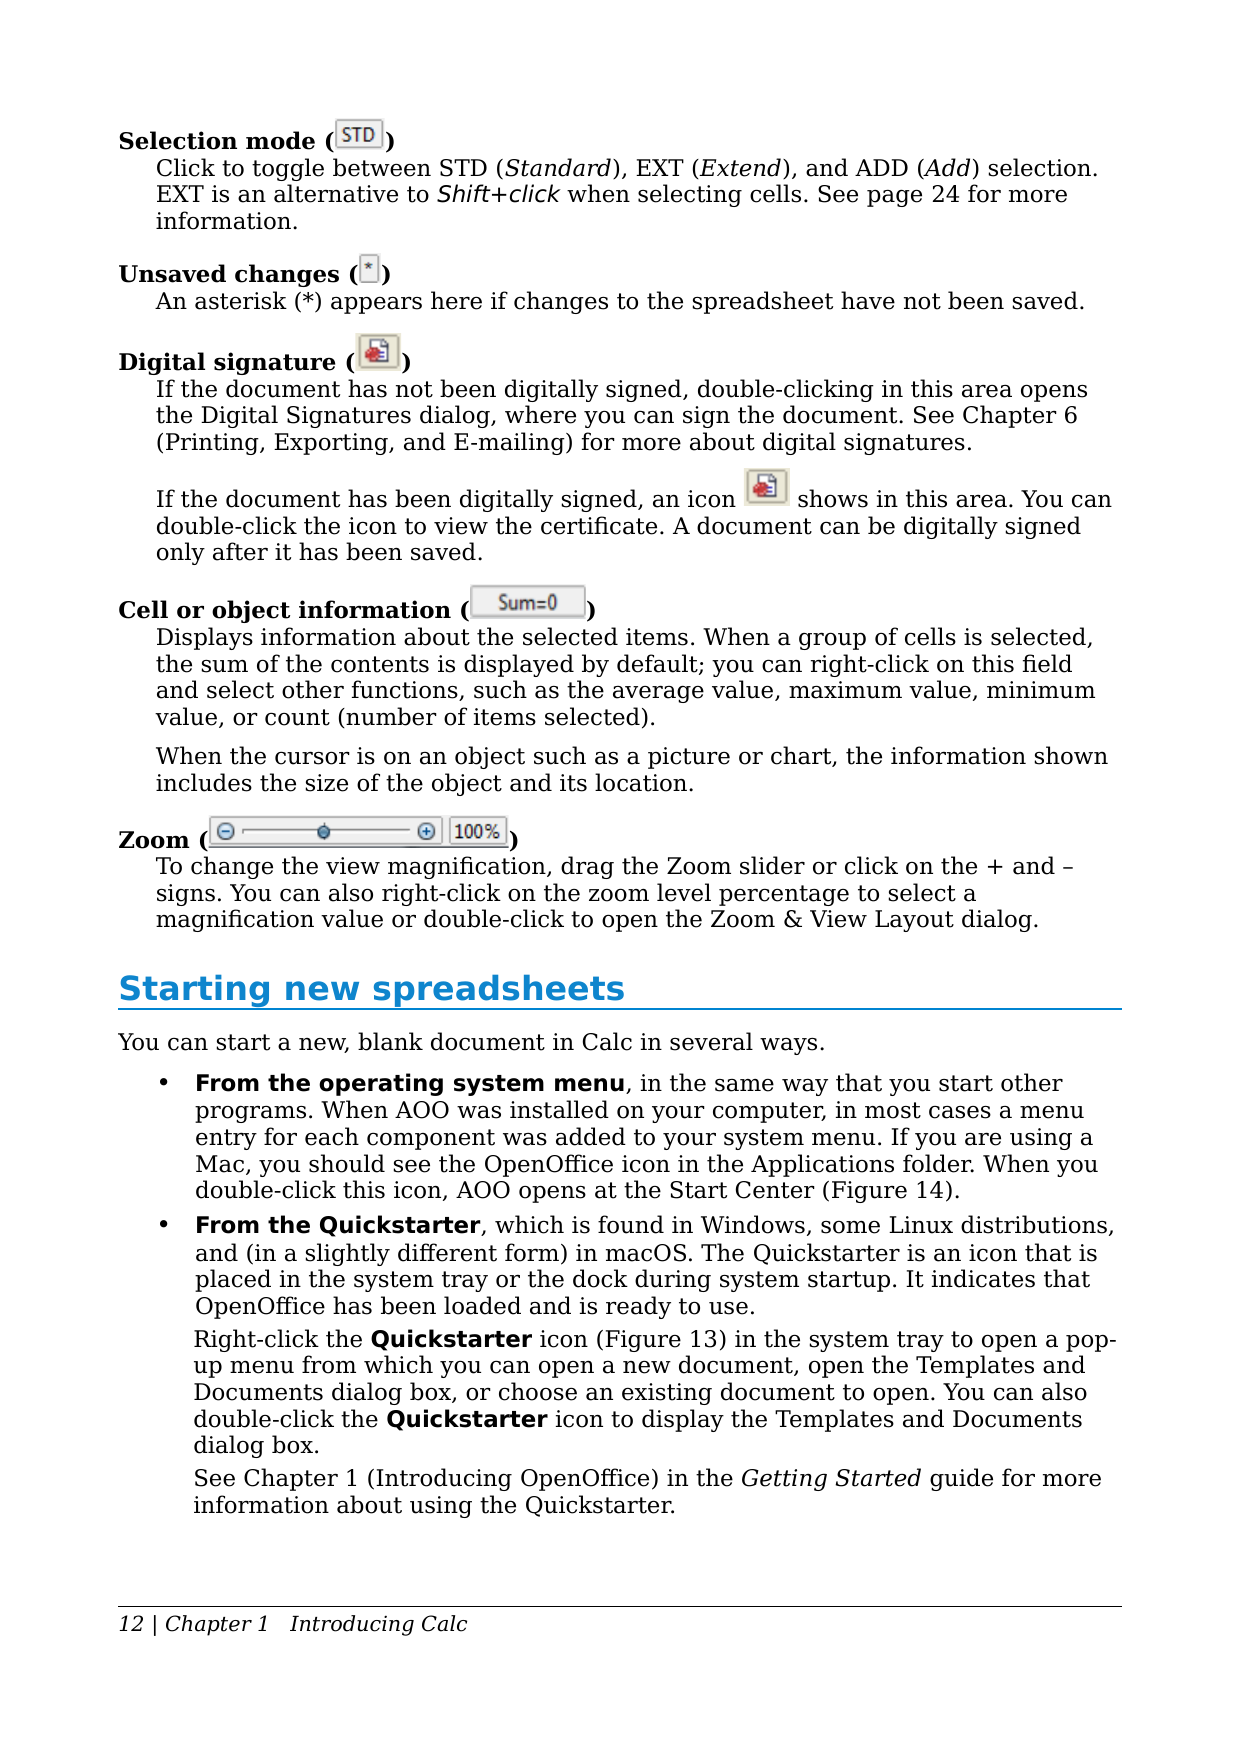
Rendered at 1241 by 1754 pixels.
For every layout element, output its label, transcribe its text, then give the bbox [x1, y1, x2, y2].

text You can start a new, blank document in Calc in several ways. [118, 1029, 1122, 1056]
picture [470, 584, 586, 619]
list From the Quickstarter, which is found in Windows, some Linux distributions, and (in a slightly different form) in macOS. The Quickstarter is an icon that is placed in the system tray or the dock during system startup. It indicates that OpenOffice has been loaded and is ready to use. [156, 1211, 1122, 1320]
subtitle Starting new spreadsheets [118, 969, 1122, 1008]
text Selection mode () [118, 118, 1122, 155]
text To change the view magnification, drag the Zoom slider or click on the + and – signs. You can also right-click on the zoom level percentage to select a magnification value or double-click to open the Zoom & View Layout dialog. [156, 853, 1122, 933]
picture [334, 118, 385, 150]
picture [743, 468, 790, 506]
list From the operating system menu, in the same way that you start other programs. When AOO was installed on your computer, in most cases a menu entry for each component was added to your system menu. If you are using a Mac, you should see the OpenOffice icon in the Applications folder. When you double-click this icon, AOO opens at the Start Center (Figure 14). [156, 1068, 1122, 1204]
text Digital signature () [118, 333, 1122, 376]
text Unsaved changes () [118, 253, 1122, 288]
text Displays information about the selected items. When a group of cells is selected, the sum of the contents is displayed by default; you can right-click on this field and select other functions, such as the average value, maximum value, minimum value, or count (number of items selected). [156, 624, 1122, 731]
text When the cursor is on an object such as a picture or chart, the information shown includes the size of the object and its location. [156, 743, 1122, 797]
text Cell or object information () [118, 584, 1122, 624]
list Right-click the Quickstarter icon (Figure 13) in the system tray to open a pop-up menu from which you can open a new document, open the Templates and Documents dialog box, or choose an existing document to open. You can also double-click the Quickstarter icon to display the Templates and Documents dialog box. [193, 1326, 1122, 1459]
text Zoom () [118, 815, 1122, 853]
picture [355, 333, 402, 371]
text An asterisk (*) appears here if changes to the spreadsheet have not been saved. [156, 288, 1122, 315]
list See Chapter 1 (Introducing OpenOffice) in the Getting Started guide for more information about using the Quickstarter. [193, 1466, 1122, 1519]
picture [358, 253, 381, 283]
text Click to toggle between STD (Standard), EXT (Extend), and ADD (Add) selection. EXT is an alternative to Shift+click when selecting cells. See page 24 for more information. [156, 155, 1122, 235]
picture [208, 815, 509, 848]
text If the document has been digitally signed, an icon shows in this area. You can double-click the icon to view the certificate. A document can be digitally signed only after it has been saved. [156, 468, 1122, 566]
text If the document has not been digitally signed, double-clicking in this area opens the Digital Signatures dialog, where you can sign the document. See Chapter 6 (Printing, Exporting, and E-mailing) for more about digital signatures. [156, 376, 1122, 456]
